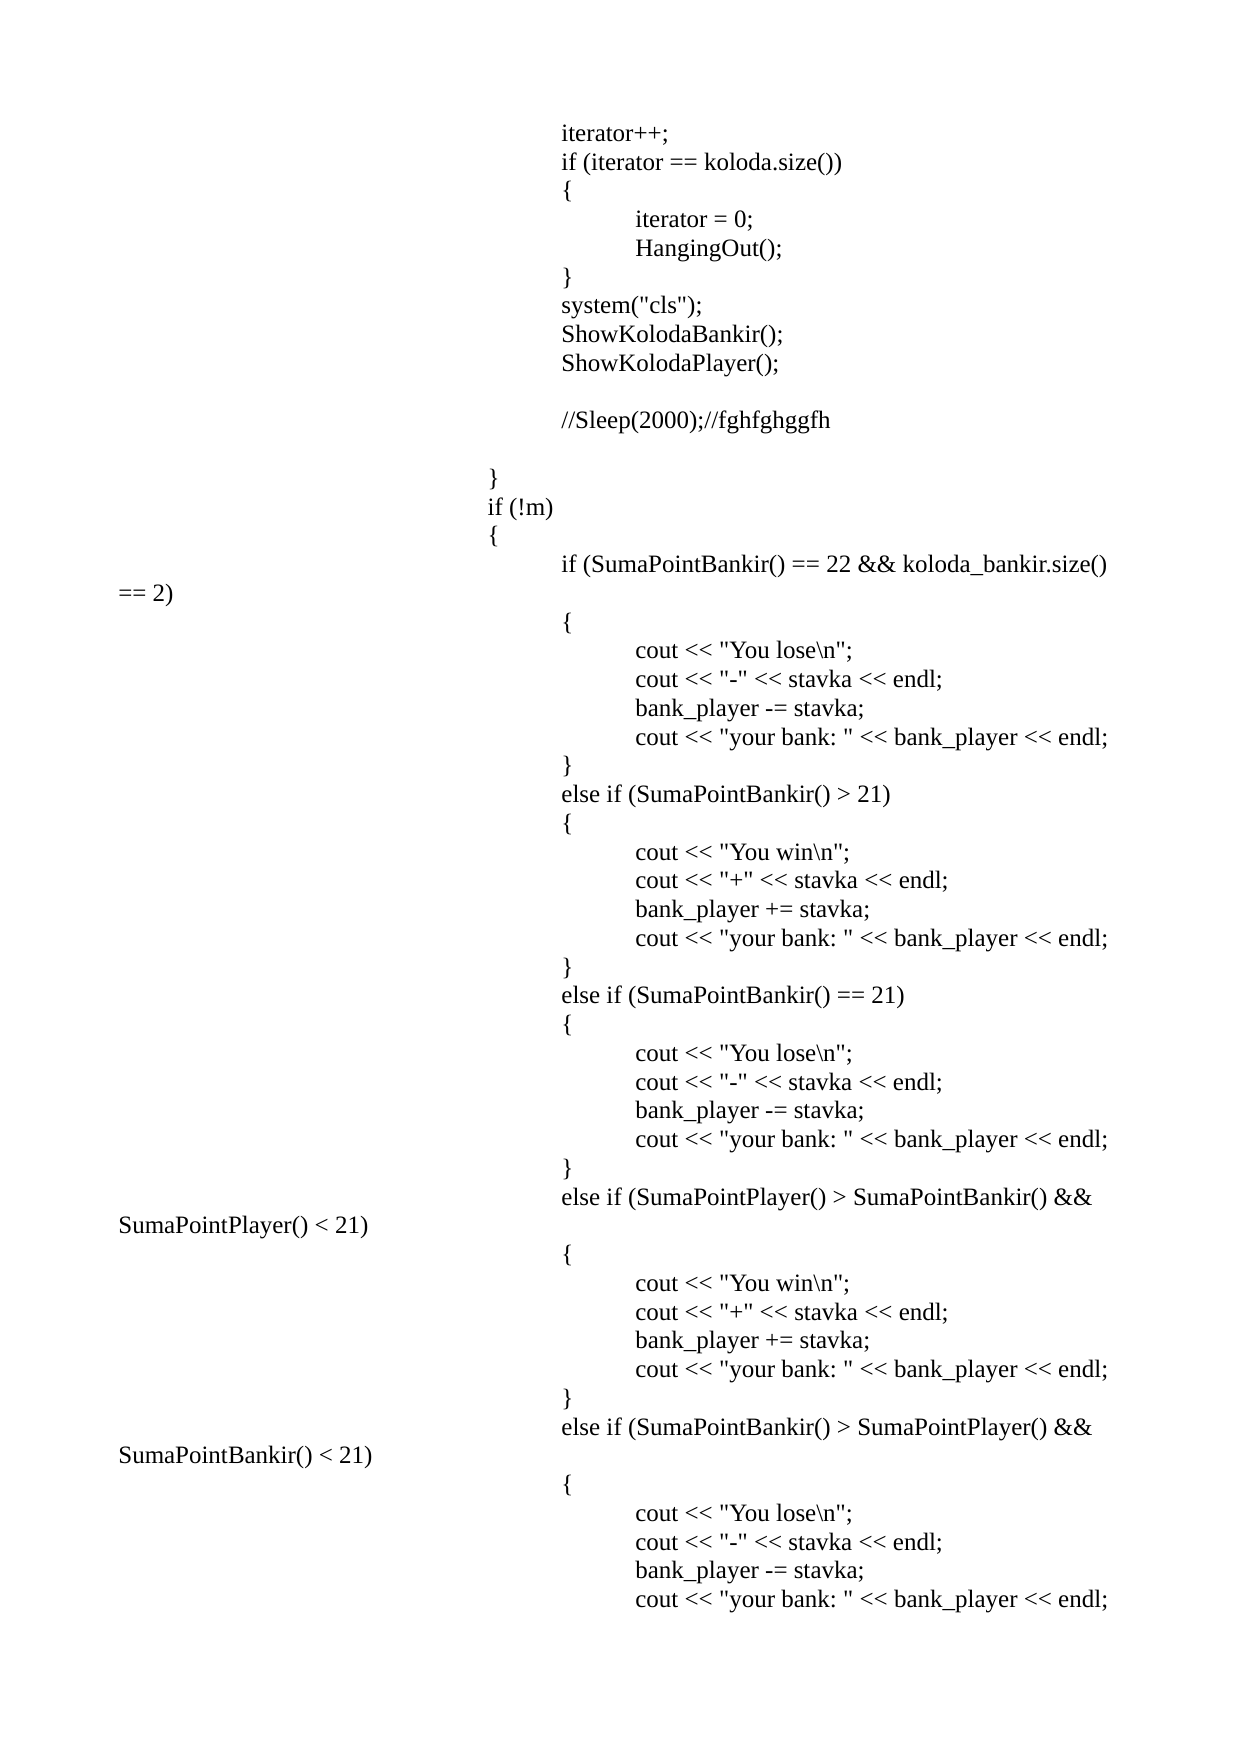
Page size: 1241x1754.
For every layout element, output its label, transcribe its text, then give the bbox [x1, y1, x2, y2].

text cout << "-" << stavka << endl; [118, 664, 1122, 693]
text cout << "+" << stavka << endl; [118, 1297, 1122, 1326]
text else if (SumaPointBankir() > 21) [118, 779, 1122, 808]
text bank_player += stavka; [118, 894, 1122, 923]
text if (!m) [118, 492, 1122, 521]
text ShowKolodaPlayer(); [118, 348, 1122, 377]
text { [118, 521, 1122, 549]
text system("cls"); [118, 291, 1122, 319]
text cout << "You win\n"; [118, 837, 1122, 866]
text } [118, 262, 1122, 291]
text cout << "You lose\n"; [118, 1498, 1122, 1527]
text bank_player -= stavka; [118, 1096, 1122, 1124]
text //Sleep(2000);//fghfghggfh [118, 406, 1122, 434]
text { [118, 607, 1122, 636]
text ShowKolodaBankir(); [118, 319, 1122, 348]
text } [118, 1153, 1122, 1182]
text if (iterator == koloda.size()) [118, 147, 1122, 176]
text cout << "your bank: " << bank_player << endl; [118, 1354, 1122, 1383]
text else if (SumaPointBankir() > SumaPointPlayer() && SumaPointBankir() < 21) [118, 1412, 1122, 1469]
text iterator = 0; [118, 204, 1122, 233]
text cout << "your bank: " << bank_player << endl; [118, 722, 1122, 751]
text else if (SumaPointBankir() == 21) [118, 981, 1122, 1009]
text bank_player -= stavka; [118, 693, 1122, 722]
text else if (SumaPointPlayer() > SumaPointBankir() && SumaPointPlayer() < 21) [118, 1182, 1122, 1239]
text bank_player += stavka; [118, 1326, 1122, 1354]
text cout << "your bank: " << bank_player << endl; [118, 1124, 1122, 1153]
text cout << "-" << stavka << endl; [118, 1527, 1122, 1556]
text { [118, 1469, 1122, 1498]
text cout << "your bank: " << bank_player << endl; [118, 923, 1122, 952]
text cout << "You lose\n"; [118, 636, 1122, 664]
text } [118, 1383, 1122, 1412]
text } [118, 463, 1122, 492]
text cout << "-" << stavka << endl; [118, 1067, 1122, 1096]
text if (SumaPointBankir() == 22 && koloda_bankir.size() == 2) [118, 549, 1122, 607]
text cout << "You win\n"; [118, 1268, 1122, 1297]
text } [118, 952, 1122, 981]
text HangingOut(); [118, 233, 1122, 262]
text { [118, 808, 1122, 837]
text cout << "+" << stavka << endl; [118, 866, 1122, 894]
text cout << "your bank: " << bank_player << endl; [118, 1584, 1122, 1613]
text } [118, 751, 1122, 779]
text { [118, 1239, 1122, 1268]
text bank_player -= stavka; [118, 1556, 1122, 1584]
text { [118, 1009, 1122, 1038]
text iterator++; [118, 118, 1122, 147]
text { [118, 176, 1122, 204]
text cout << "You lose\n"; [118, 1038, 1122, 1067]
